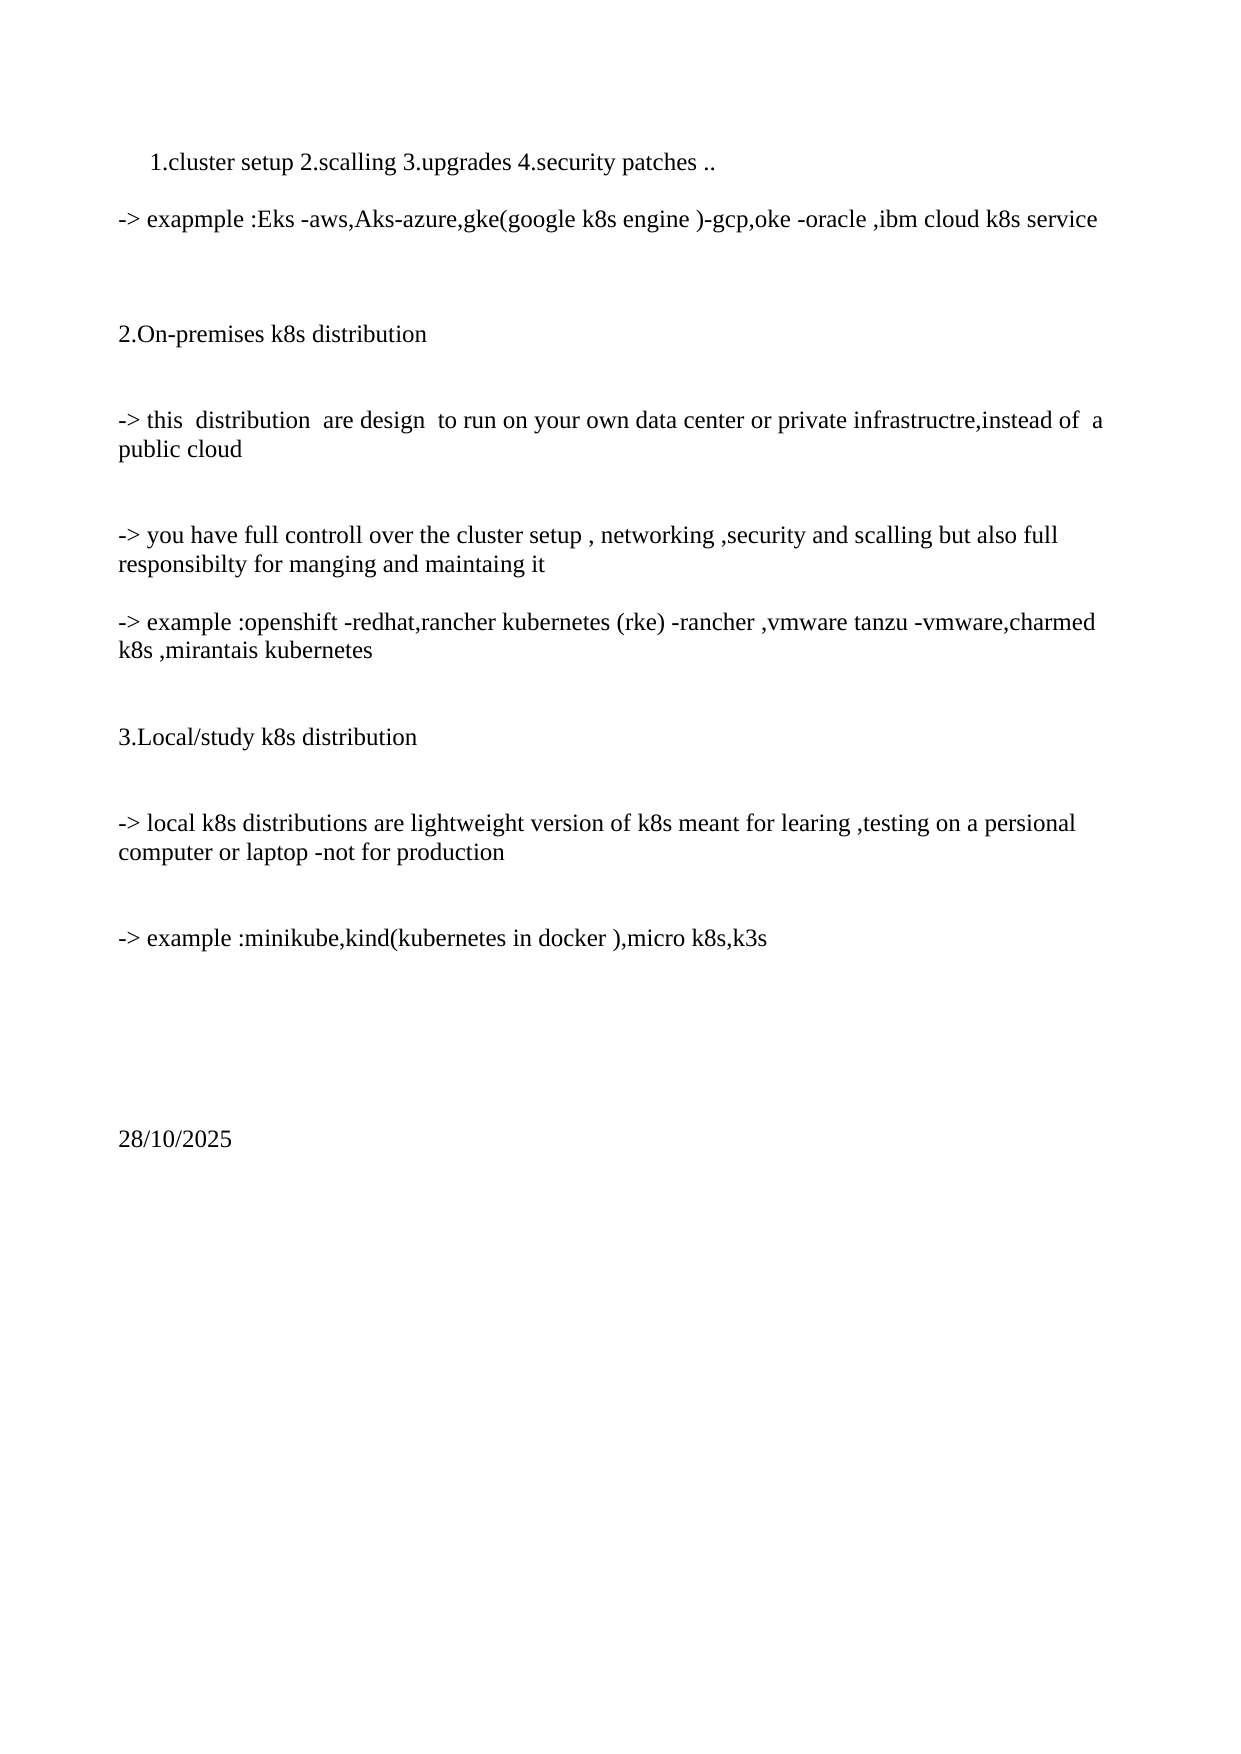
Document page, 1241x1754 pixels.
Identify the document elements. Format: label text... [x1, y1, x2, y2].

text 3.Local/study k8s distribution [118, 722, 1122, 751]
text -> example :minikube,kind(kubernetes in docker ),micro k8s,k3s [118, 923, 1122, 952]
text 28/10/2025 [118, 1124, 1122, 1153]
text -> you have full controll over the cluster setup , networking ,security and scalling but also full responsibilty for manging and maintaing it [118, 521, 1122, 578]
text -> local k8s distributions are lightweight version of k8s meant for learing ,testing on a persional computer or laptop -not for production [118, 808, 1122, 866]
text -> this distribution are design to run on your own data center or private infrastructre,instead of a public cloud [118, 406, 1122, 463]
text 2.On-premises k8s distribution [118, 319, 1122, 348]
text -> exapmple :Eks -aws,Aks-azure,gke(google k8s engine )-gcp,oke -oracle ,ibm cloud k8s service [118, 204, 1122, 233]
text 1.cluster setup 2.scalling 3.upgrades 4.security patches .. [118, 147, 1122, 176]
text -> example :openshift -redhat,rancher kubernetes (rke) -rancher ,vmware tanzu -vmware,charmed k8s ,mirantais kubernetes [118, 607, 1122, 664]
